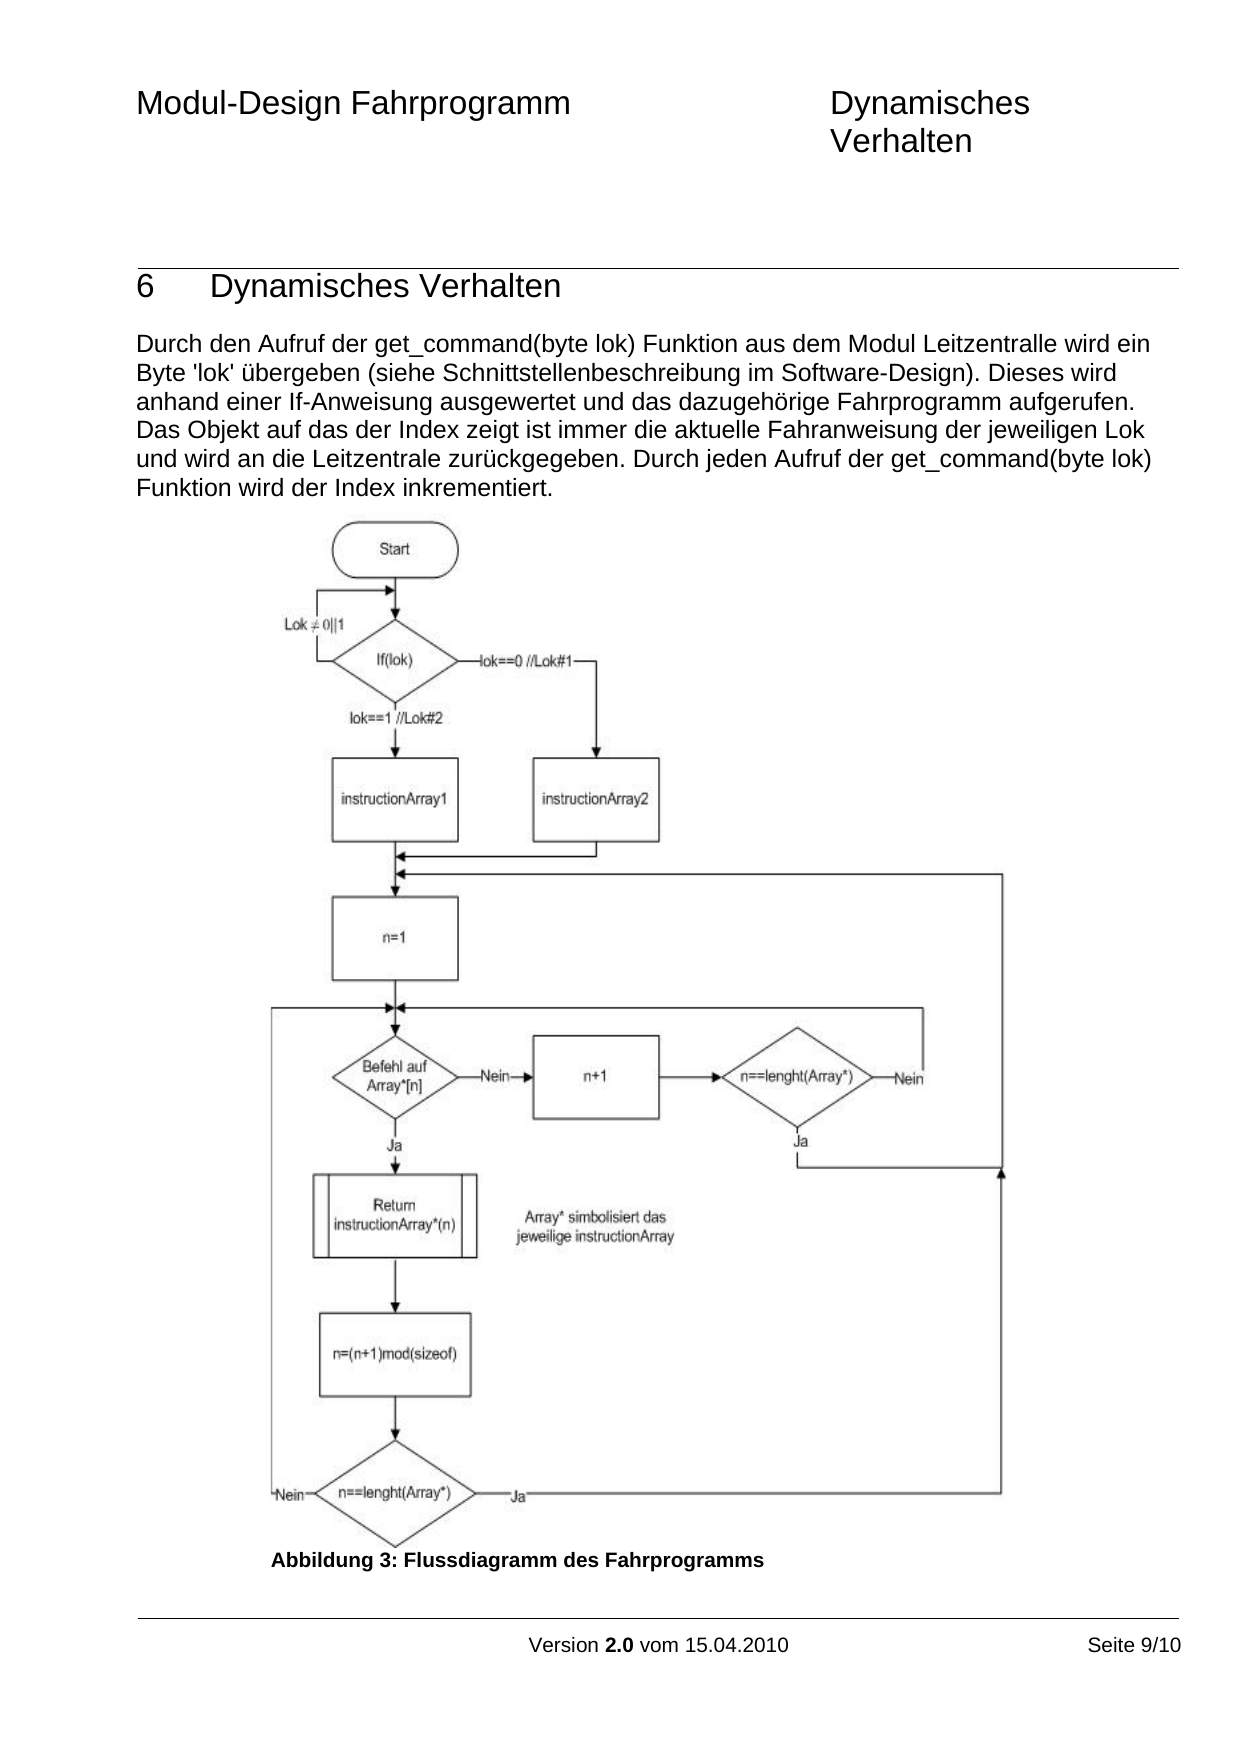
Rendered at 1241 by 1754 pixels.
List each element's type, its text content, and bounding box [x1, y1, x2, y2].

subtitle Dynamisches Verhalten [136, 289, 240, 304]
subtitle Dynamisches Verhalten [238, 289, 1181, 304]
text Durch den Aufruf der get_command(byte lok) Funktion aus dem Modul Leitzentralle wird ein Byte 'lok' übergeben (siehe Schnittstellenbeschreibung im Software-Design). Dieses wird anhand einer If-Anweisung ausgewertet und das dazugehörige Fahrprogramm aufgerufen. Das Objekt auf das der Index zeigt ist immer die aktuelle Fahranweisung der jeweiligen Lok und wird an die Leitzentrale zurückgegeben. Durch jeden Aufruf der get_command(byte lok) Funktion wird der Index inkrementiert. [136, 329, 1181, 1599]
text Abbildung 3: Flussdiagramm des Fahrprogramms [271, 1548, 974, 1572]
picture [270, 511, 1007, 1548]
